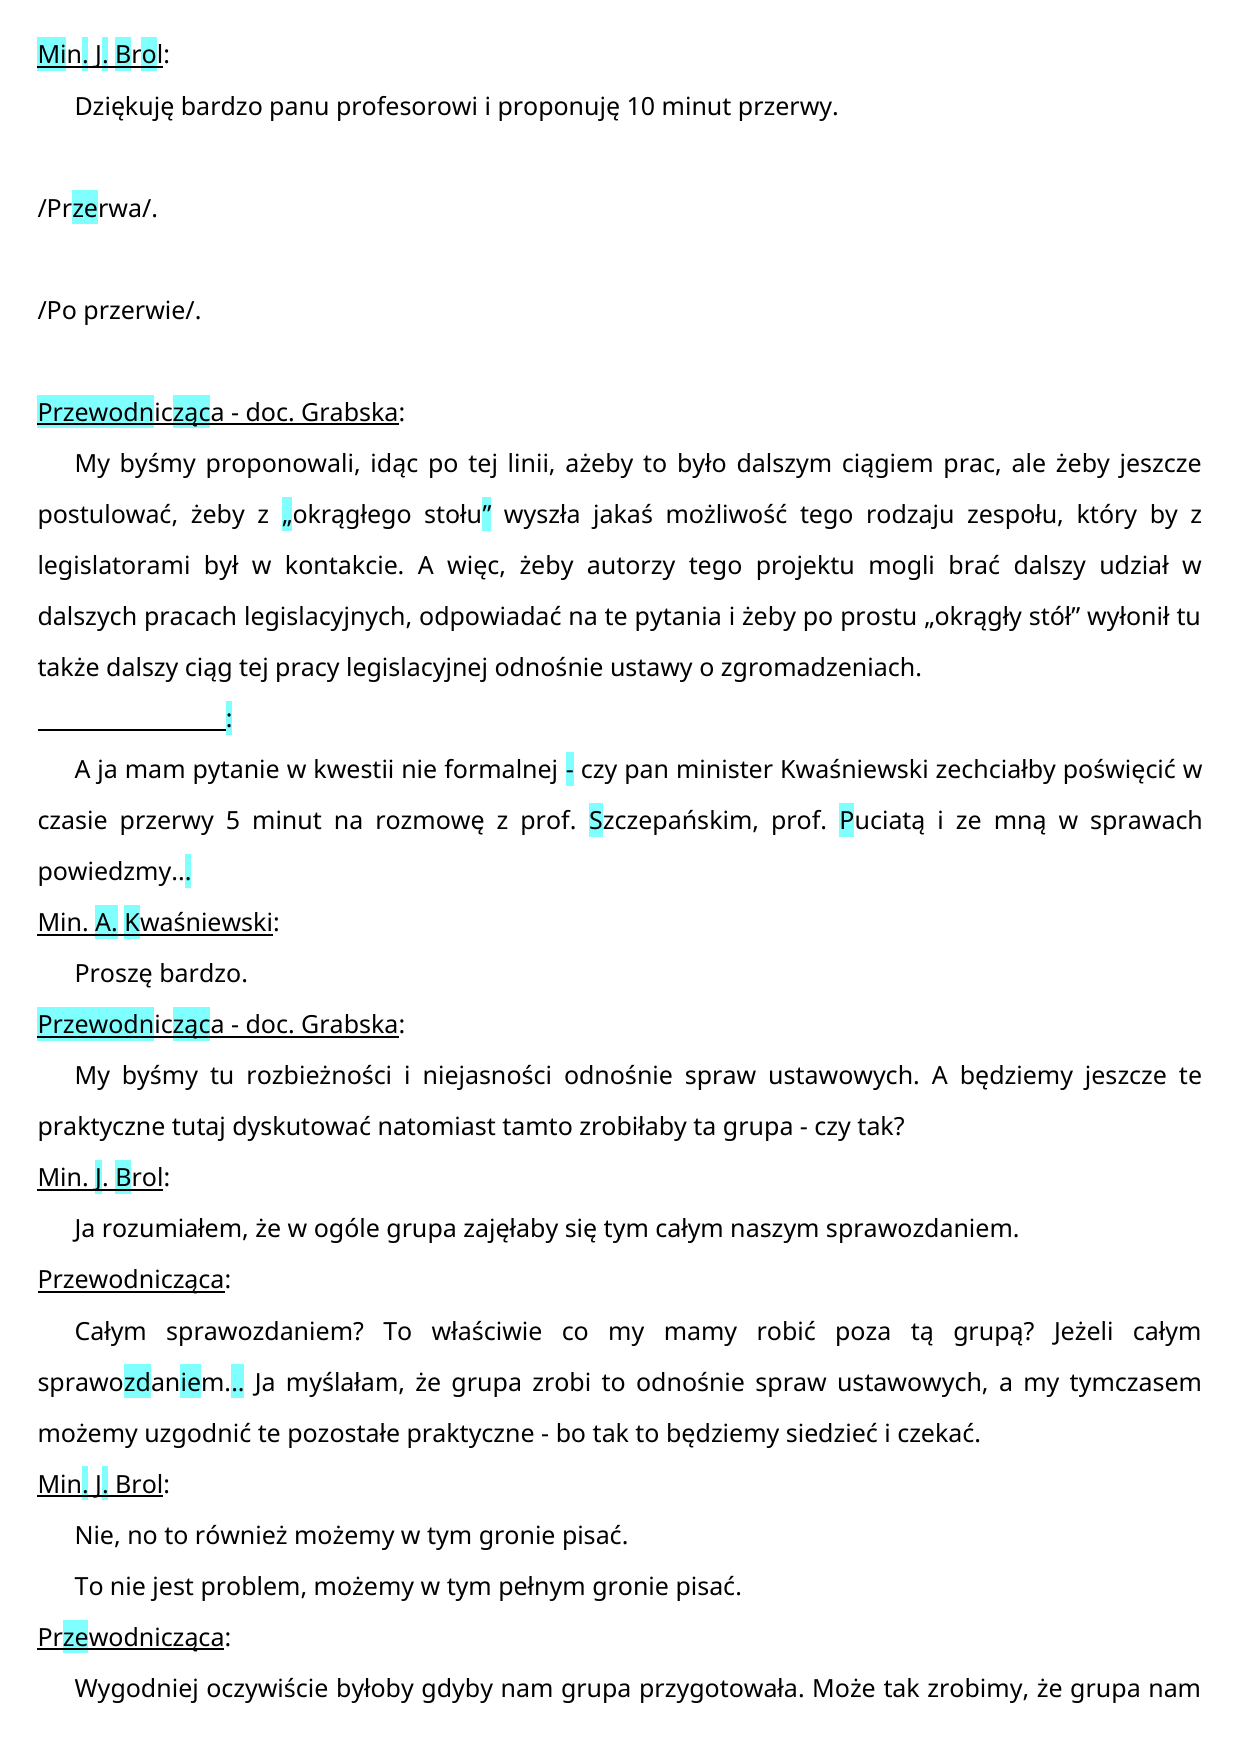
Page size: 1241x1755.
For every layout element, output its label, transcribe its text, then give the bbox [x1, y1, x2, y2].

text /Po przerwie/. [37, 292, 1203, 326]
text Przewodnicząca: [37, 1262, 1203, 1296]
text Dziękuję bardzo panu profesorowi i proponuję 10 minut przerwy. [37, 88, 1203, 122]
text /Przerwa/. [37, 190, 1203, 224]
text Całym sprawozdaniem? To właściwie co my mamy robić poza tą grupą? Jeżeli całym sprawozdaniem... Ja myślałam, że grupa zrobi to odnośnie spraw ustawowych, a my tymczasem możemy uzgodnić te pozostałe praktyczne - bo tak to będziemy siedzieć i czekać. [37, 1313, 1203, 1449]
text My byśmy tu rozbieżności i niejasności odnośnie spraw ustawowych. A będziemy jeszcze te praktyczne tutaj dyskutować natomiast tamto zrobiłaby ta grupa - czy tak? [37, 1058, 1203, 1143]
text : [37, 701, 1203, 735]
text Min. J. Brol: [37, 1466, 1203, 1500]
text My byśmy proponowali, idąc po tej linii, ażeby to było dalszym ciągiem prac, ale żeby jeszcze postulować, żeby z „okrągłego stołu” wyszła jakaś możliwość tego rodzaju zespołu, który by z legislatorami był w kontakcie. A więc, żeby autorzy tego projektu mogli brać dalszy udział w dalszych pracach legislacyjnych, odpowiadać na te pytania i żeby po prostu „okrągły stół” wyłonił tu także dalszy ciąg tej pracy legislacyjnej odnośnie ustawy o zgromadzeniach. [37, 446, 1203, 684]
text Min. J. Brol: [37, 1160, 1203, 1194]
text Przewodnicząca - doc. Grabska: [37, 394, 1203, 428]
text Ja rozumiałem, że w ogóle grupa zajęłaby się tym całym naszym sprawozdaniem. [37, 1211, 1203, 1245]
text To nie jest problem, możemy w tym pełnym gronie pisać. [37, 1568, 1203, 1602]
text Przewodnicząca: [37, 1619, 1203, 1653]
text Nie, no to również możemy w tym gronie pisać. [37, 1517, 1203, 1551]
text Przewodnicząca - doc. Grabska: [37, 1007, 1203, 1041]
text Wygodniej oczywiście byłoby gdyby nam grupa przygotowała. Może tak zrobimy, że grupa nam [37, 1671, 1203, 1704]
text Proszę bardzo. [37, 956, 1203, 990]
text A ja mam pytanie w kwestii nie formalnej - czy pan minister Kwaśniewski zechciałby poświęcić w czasie przerwy 5 minut na rozmowę z prof. Szczepańskim, prof. Puciatą i ze mną w sprawach powiedzmy... [37, 752, 1203, 888]
text Min. J. Brol: [37, 37, 1203, 71]
text Min. A. Kwaśniewski: [37, 905, 1203, 939]
